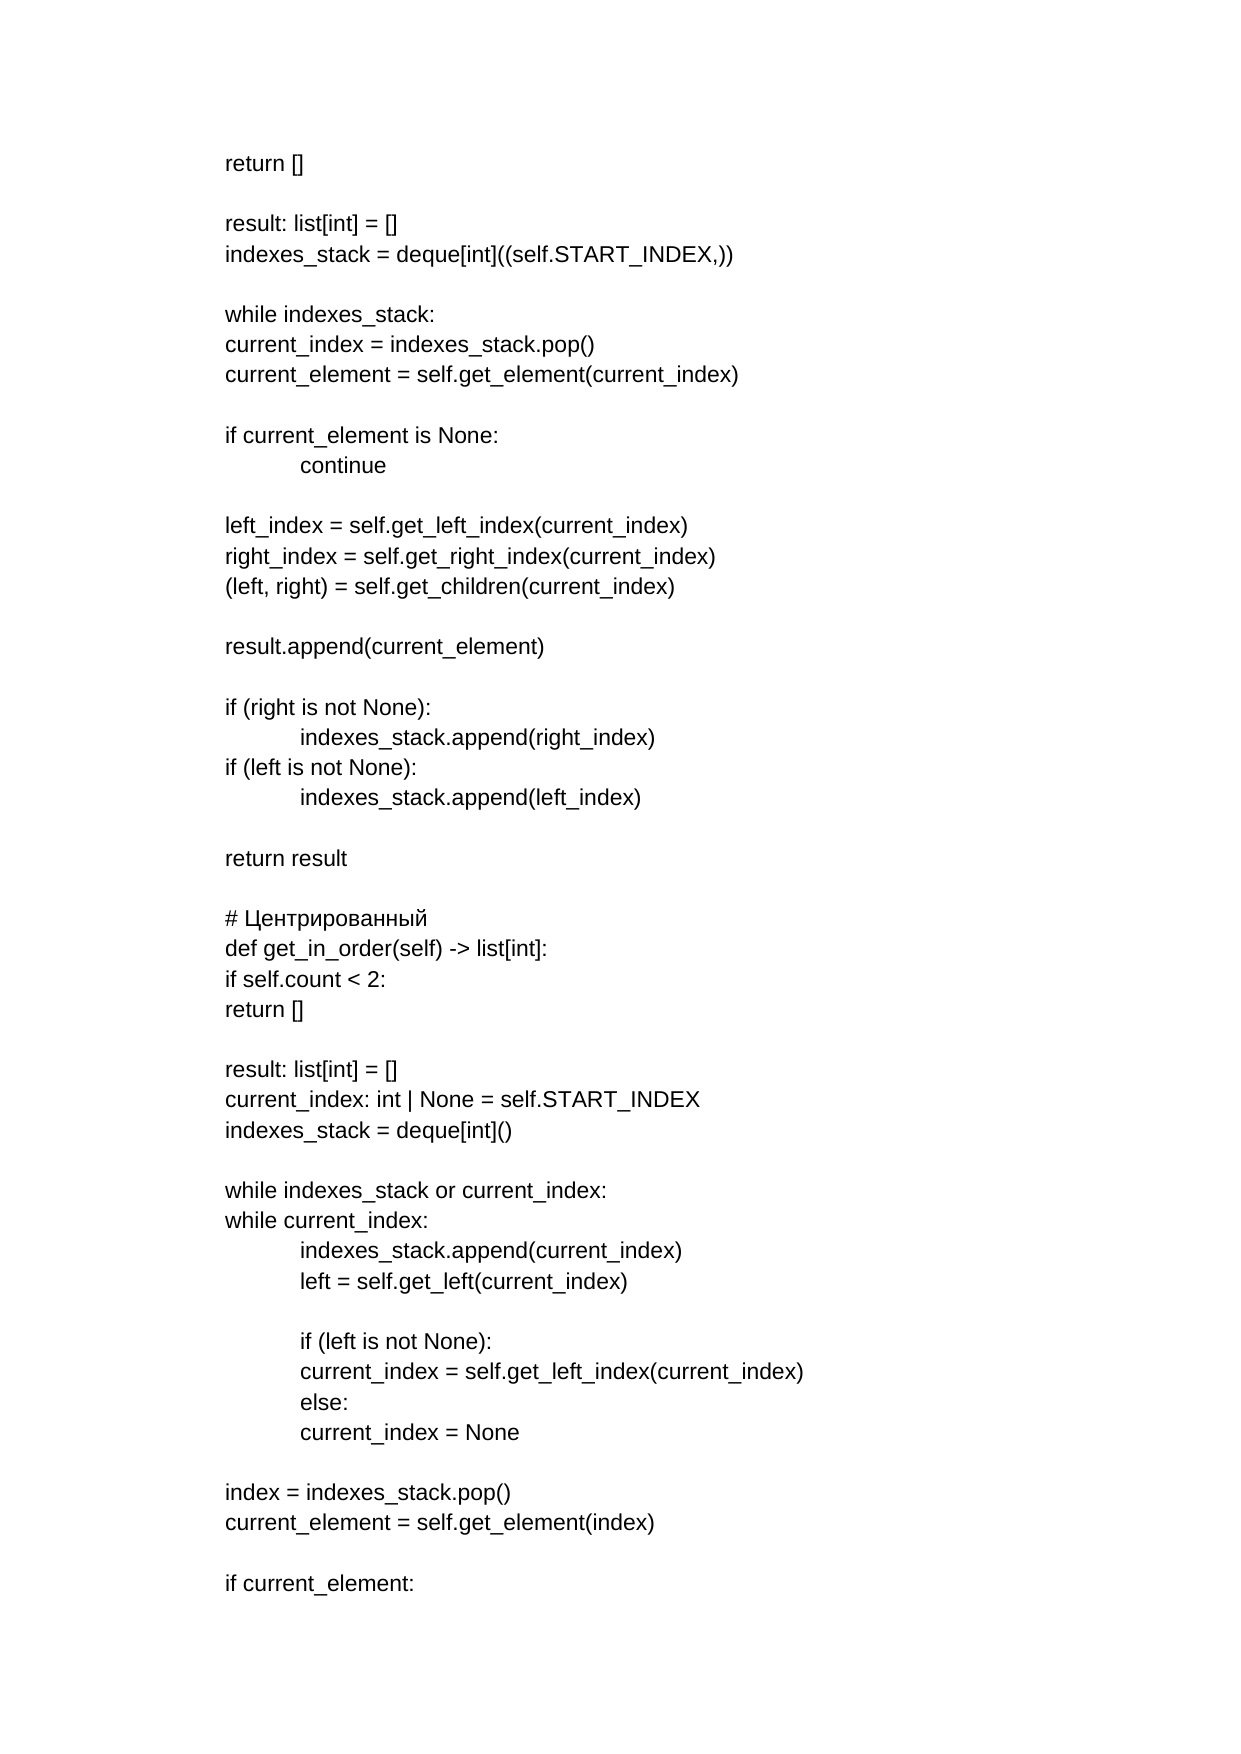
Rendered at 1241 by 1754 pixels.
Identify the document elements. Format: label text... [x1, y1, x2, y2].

text current_index = self.get_left_index(current_index) [150, 1358, 1090, 1385]
text current_index = indexes_stack.pop() [150, 331, 1090, 358]
text indexes_stack.append(left_index) [150, 784, 1090, 811]
text # Центрированный [150, 905, 1090, 932]
text if (left is not None): [150, 1328, 1090, 1354]
text left = self.get_left(current_index) [150, 1268, 1090, 1294]
text indexes_stack.append(right_index) [150, 724, 1090, 750]
text while indexes_stack: [150, 301, 1090, 327]
text if self.count < 2: [150, 966, 1090, 992]
text current_index = None [150, 1419, 1090, 1445]
text return [] [150, 150, 1090, 176]
text result: list[int] = [] [150, 210, 1090, 237]
text if (right is not None): [150, 694, 1090, 720]
text if (left is not None): [150, 754, 1090, 781]
text def get_in_order(self) -> list[int]: [150, 935, 1090, 962]
text return [] [150, 996, 1090, 1022]
text return result [150, 845, 1090, 871]
text result.append(current_element) [150, 633, 1090, 660]
text while current_index: [150, 1207, 1090, 1234]
text current_element = self.get_element(index) [150, 1509, 1090, 1536]
text current_index: int | None = self.START_INDEX [150, 1086, 1090, 1113]
text while indexes_stack or current_index: [150, 1177, 1090, 1203]
text indexes_stack.append(current_index) [150, 1237, 1090, 1264]
text continue [150, 452, 1090, 478]
text index = indexes_stack.pop() [150, 1479, 1090, 1506]
text indexes_stack = deque[int]() [150, 1117, 1090, 1143]
text left_index = self.get_left_index(current_index) [150, 512, 1090, 539]
text current_element = self.get_element(current_index) [150, 361, 1090, 388]
text result: list[int] = [] [150, 1056, 1090, 1083]
text right_index = self.get_right_index(current_index) [150, 543, 1090, 569]
text (left, right) = self.get_children(current_index) [150, 573, 1090, 599]
text if current_element: [150, 1570, 1090, 1596]
text if current_element is None: [150, 422, 1090, 448]
text else: [150, 1388, 1090, 1415]
text indexes_stack = deque[int]((self.START_INDEX,)) [150, 241, 1090, 267]
